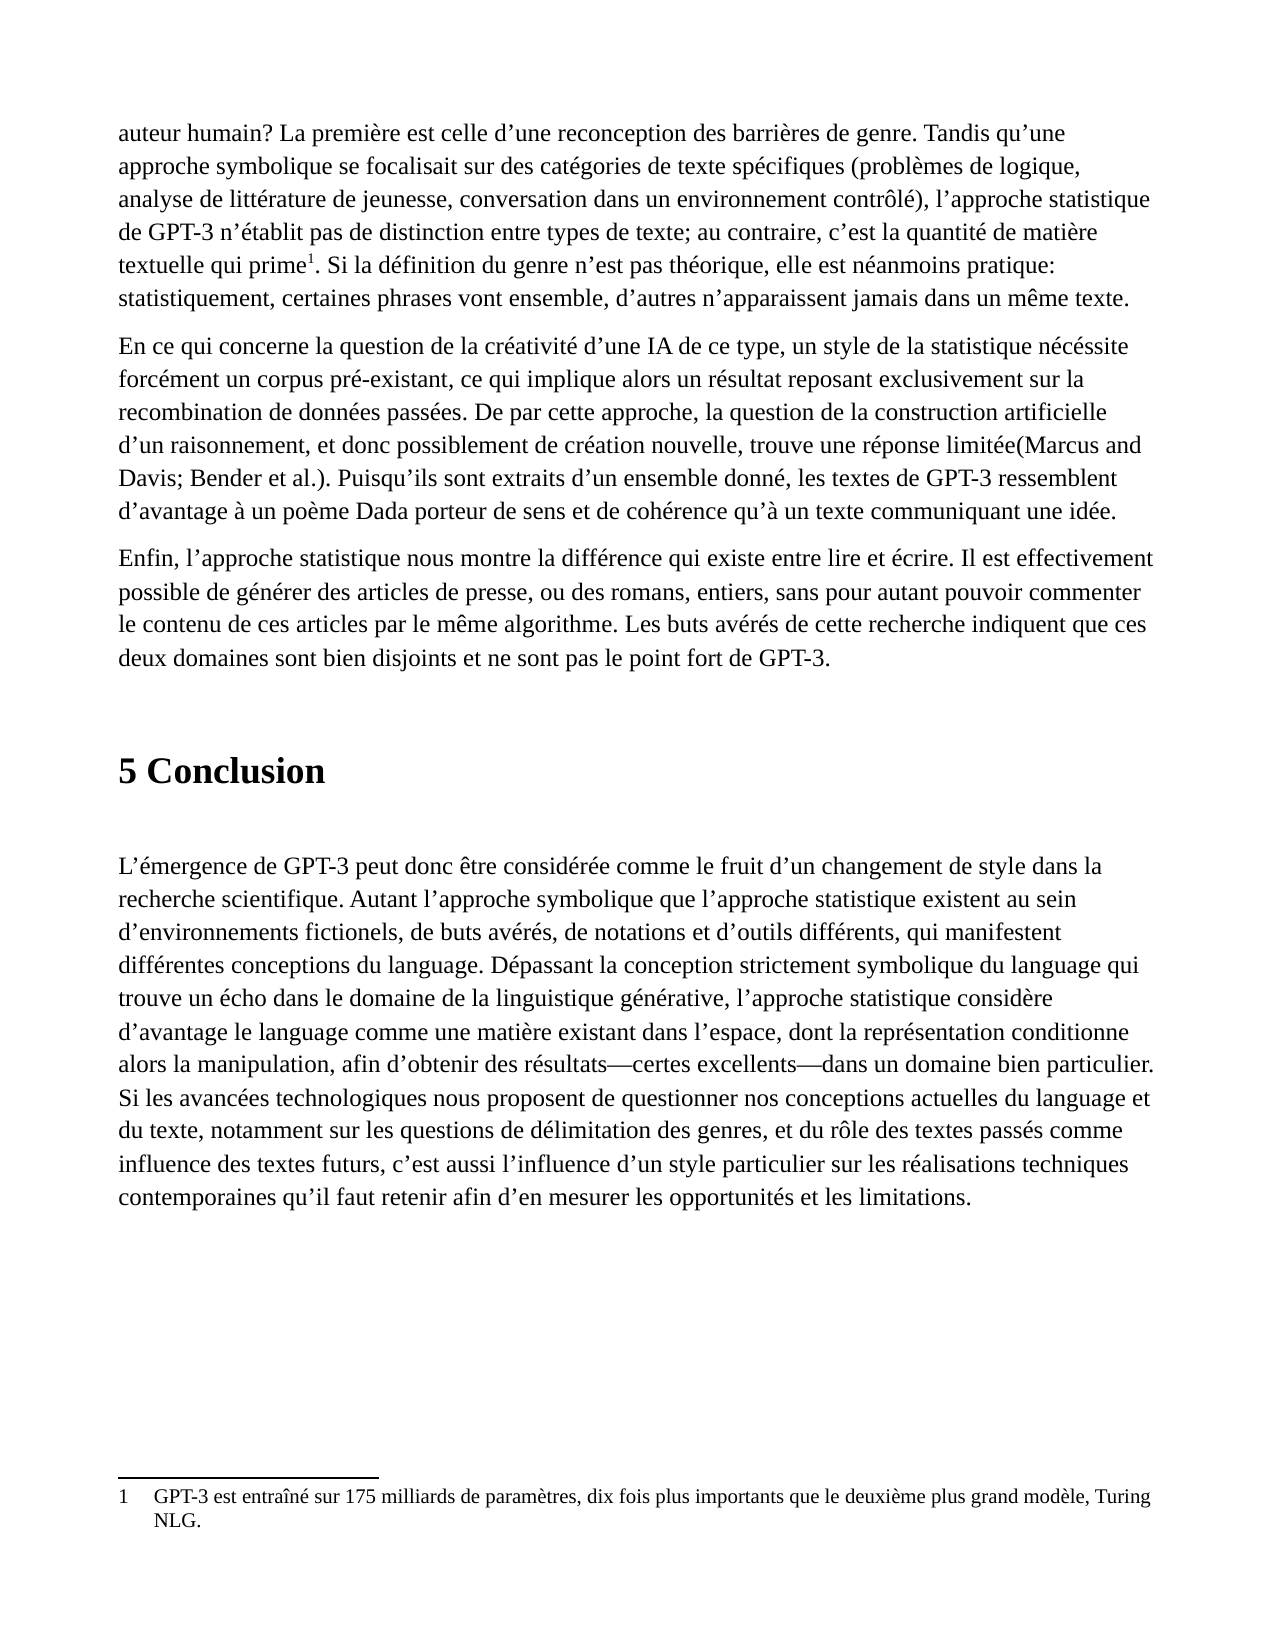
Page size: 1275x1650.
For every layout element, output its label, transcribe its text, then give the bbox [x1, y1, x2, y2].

text auteur humain? La première est celle d’une reconception des barrières de genre. Tandis qu’une approche symbolique se focalisait sur des catégories de texte spécifiques (problèmes de logique, analyse de littérature de jeunesse, conversation dans un environnement contrôlé), l’approche statistique de GPT-3 n’établit pas de distinction entre types de texte; au contraire, c’est la quantité de matière textuelle qui prime. Si la définition du genre n’est pas théorique, elle est néanmoins pratique: statistiquement, certaines phrases vont ensemble, d’autres n’apparaissent jamais dans un même texte. [118, 118, 1157, 312]
text En ce qui concerne la question de la créativité d’une IA de ce type, un style de la statistique nécéssite forcément un corpus pré-existant, ce qui implique alors un résultat reposant exclusivement sur la recombination de données passées. De par cette approche, la question de la construction artificielle d’un raisonnement, et donc possiblement de création nouvelle, trouve une réponse limitée(Marcus and Davis; Bender et al.). Puisqu’ils sont extraits d’un ensemble donné, les textes de GPT-3 ressemblent d’avantage à un poème Dada porteur de sens et de cohérence qu’à un texte communiquant une idée. [118, 331, 1157, 525]
text L’émergence de GPT-3 peut donc être considérée comme le fruit d’un changement de style dans la recherche scientifique. Autant l’approche symbolique que l’approche statistique existent au sein d’environnements fictionels, de buts avérés, de notations et d’outils différents, qui manifestent différentes conceptions du language. Dépassant la conception strictement symbolique du language qui trouve un écho dans le domaine de la linguistique générative, l’approche statistique considère d’avantage le language comme une matière existant dans l’espace, dont la représentation conditionne alors la manipulation, afin d’obtenir des résultats—certes excellents—dans un domaine bien particulier. Si les avancées technologiques nous proposent de questionner nos conceptions actuelles du language et du texte, notamment sur les questions de délimitation des genres, et du rôle des textes passés comme influence des textes futurs, c’est aussi l’influence d’un style particulier sur les réalisations techniques contemporaines qu’il faut retenir afin d’en mesurer les opportunités et les limitations. [118, 851, 1157, 1210]
subtitle 5 Conclusion [118, 748, 1157, 791]
text GPT-3 est entraîné sur 175 milliards de paramètres, dix fois plus importants que le deuxième plus grand modèle, Turing NLG. [118, 1484, 1157, 1532]
text Enfin, l’approche statistique nous montre la différence qui existe entre lire et écrire. Il est effectivement possible de générer des articles de presse, ou des romans, entiers, sans pour autant pouvoir commenter le contenu de ces articles par le même algorithme. Les buts avérés de cette recherche indiquent que ces deux domaines sont bien disjoints et ne sont pas le point fort de GPT-3. [118, 543, 1157, 671]
